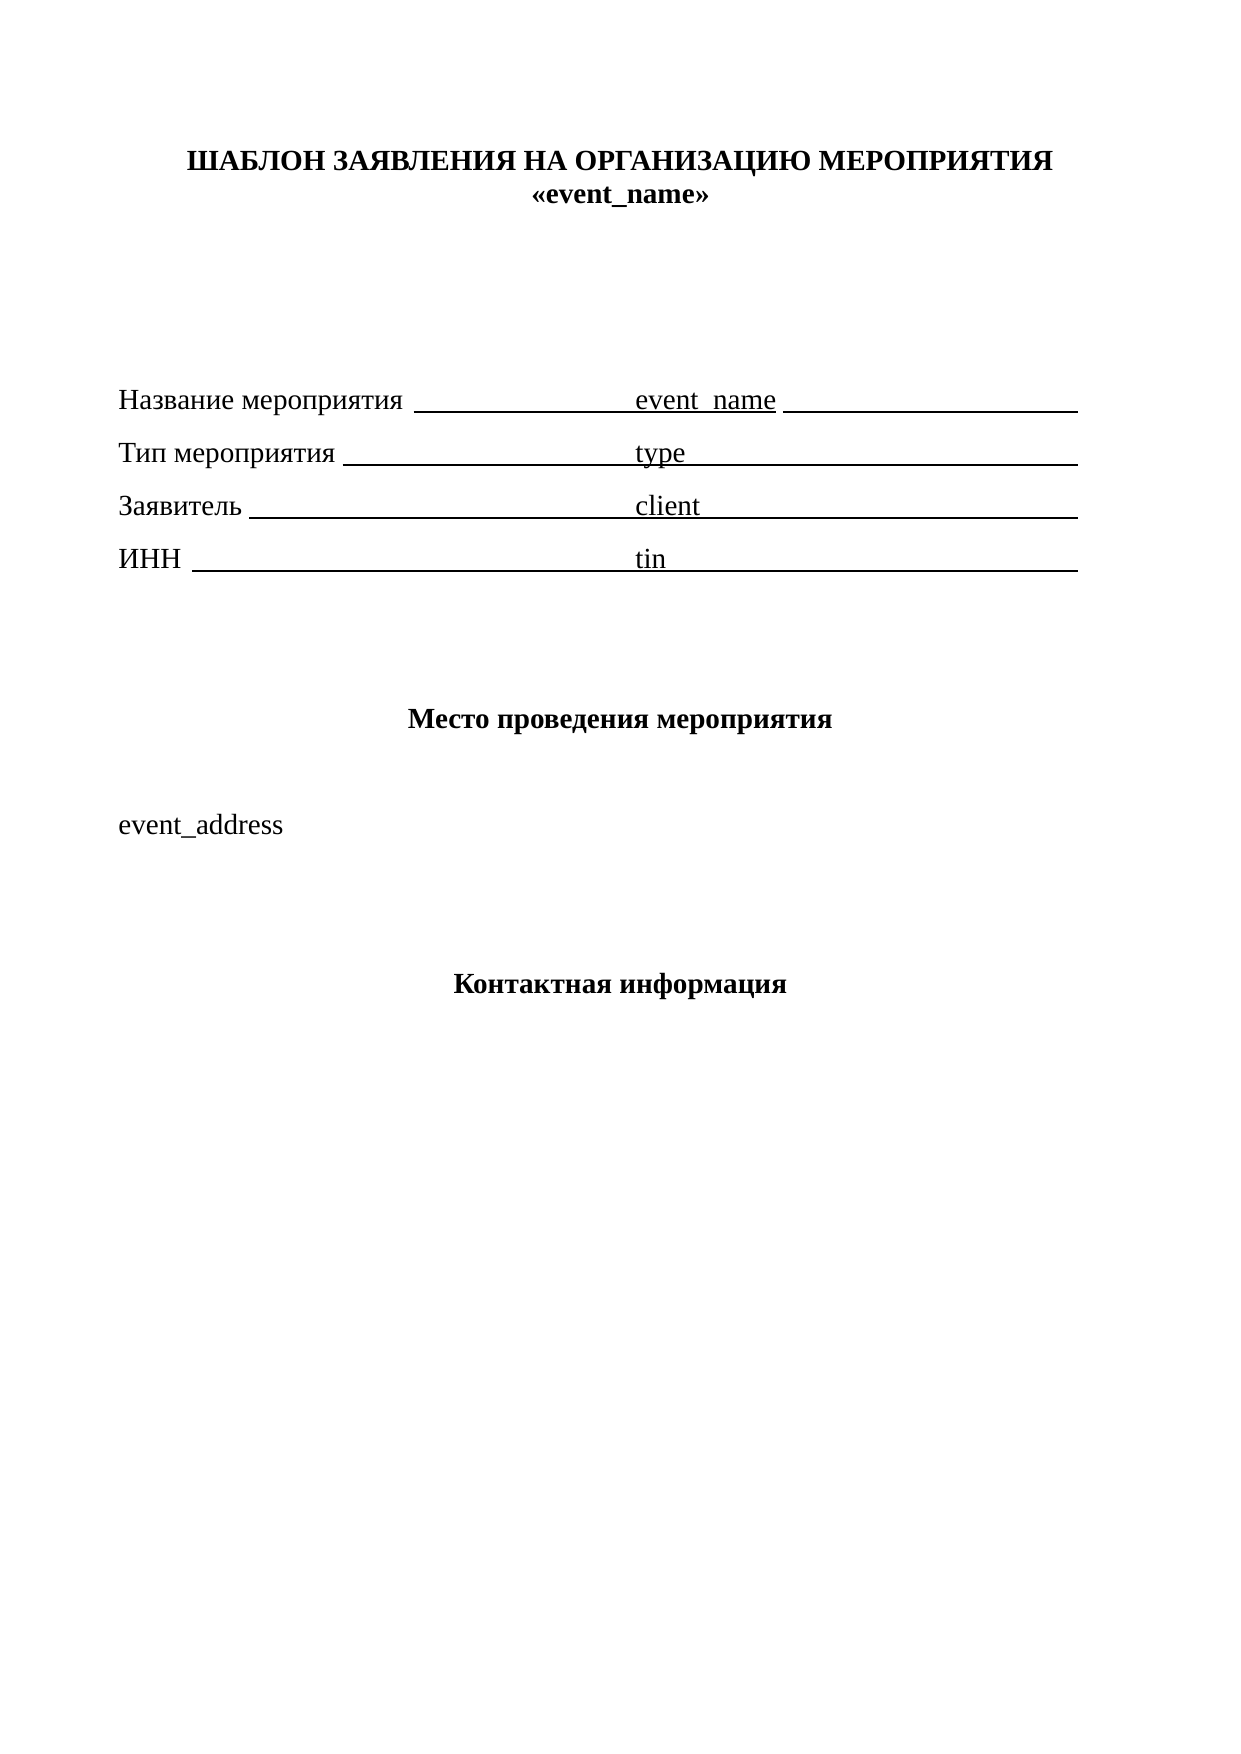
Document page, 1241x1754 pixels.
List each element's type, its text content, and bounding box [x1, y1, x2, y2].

text ИНН tin [118, 541, 1122, 575]
text event_address [118, 807, 1122, 841]
text Контактная информация [118, 966, 1122, 1000]
text Тип мероприятия type [118, 435, 1122, 469]
text Место проведения мероприятия [118, 701, 1122, 734]
text Заявитель client [118, 488, 1122, 522]
subtitle ШАБЛОН ЗАЯВЛЕНИЯ НА ОРГАНИЗАЦИЮ МЕРОПРИЯТИЯ «event_name» [118, 143, 1122, 210]
text Название мероприятия event_name [118, 382, 1122, 416]
